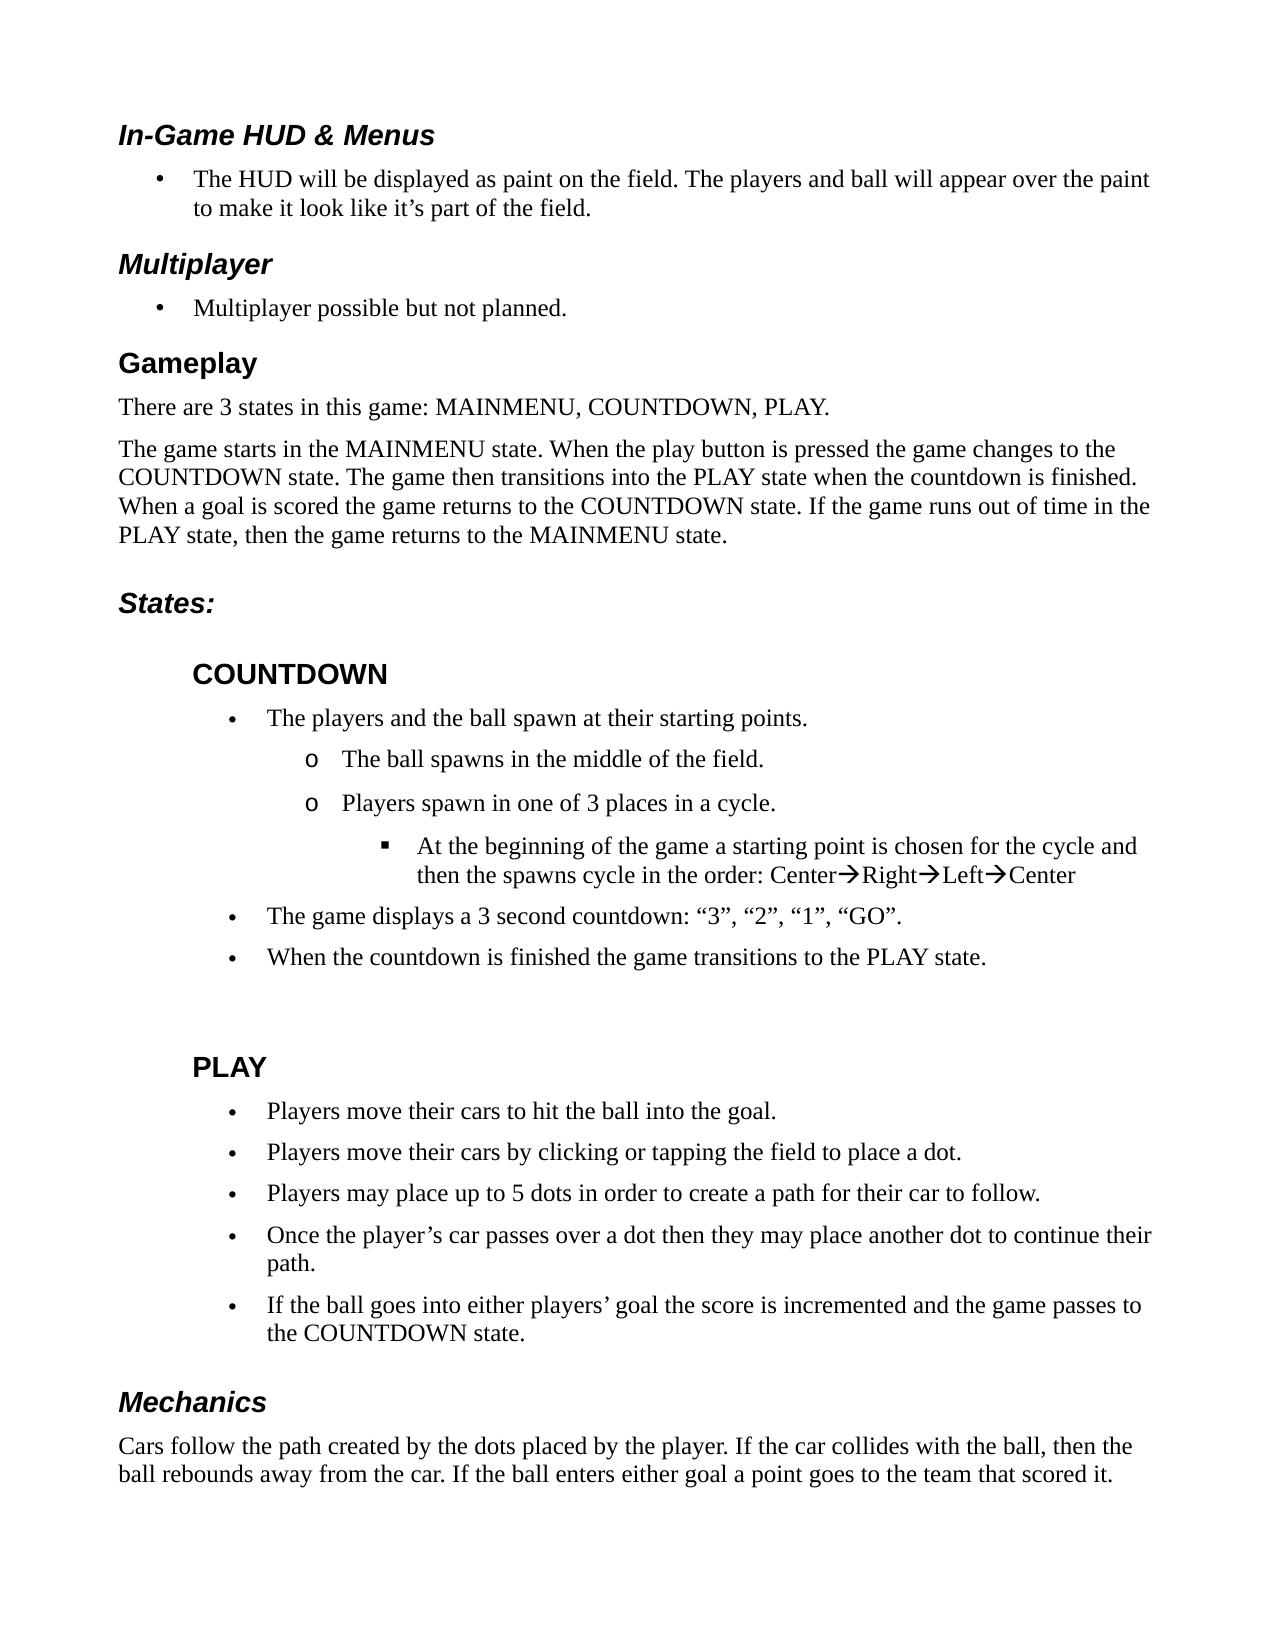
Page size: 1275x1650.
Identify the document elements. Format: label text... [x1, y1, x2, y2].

list Multiplayer possible but not planned. [156, 293, 1157, 321]
subtitle States: [118, 586, 1157, 620]
list At the beginning of the game a starting point is chosen for the cycle and then the spawns cycle in the order: CenterRightLeftCenter [379, 831, 1157, 889]
subtitle Multiplayer [118, 247, 1157, 280]
text The game starts in the MAINMENU state. When the play button is pressed the game changes to the COUNTDOWN state. The game then transitions into the PLAY state when the countdown is finished. When a goal is scored the game returns to the COUNTDOWN state. If the game runs out of time in the PLAY state, then the game returns to the MAINMENU state. [118, 434, 1157, 549]
list Players move their cars by clicking or tapping the field to place a dot. [229, 1137, 1157, 1166]
subtitle COUNTDOWN [118, 657, 1157, 691]
subtitle PLAY [192, 1050, 1157, 1083]
list Players move their cars to hit the ball into the goal. [229, 1096, 1157, 1125]
subtitle In-Game HUD & Menus [118, 118, 1157, 152]
list Once the player’s car passes over a dot then they may place another dot to continue their path. [229, 1220, 1157, 1277]
list The players and the ball spawn at their starting points. [229, 703, 1157, 732]
text Cars follow the path created by the dots placed by the player. If the car collides with the ball, then the ball rebounds away from the car. If the ball enters either goal a point goes to the team that scored it. [118, 1431, 1157, 1488]
list If the ball goes into either players’ goal the score is incremented and the game passes to the COUNTDOWN state. [229, 1290, 1157, 1347]
list The HUD will be displayed as paint on the field. The players and ball will appear over the paint to make it look like it’s part of the field. [156, 164, 1157, 222]
text There are 3 states in this game: MAINMENU, COUNTDOWN, PLAY. [118, 392, 1157, 421]
list When the countdown is finished the game transitions to the PLAY state. [229, 942, 1157, 971]
subtitle Gameplay [118, 346, 1157, 380]
list The ball spawns in the middle of the field. [304, 744, 1157, 775]
list Players may place up to 5 dots in order to create a path for their car to follow. [229, 1178, 1157, 1207]
list The game displays a 3 second countdown: “3”, “2”, “1”, “GO”. [229, 901, 1157, 930]
subtitle Mechanics [118, 1385, 1157, 1418]
list Players spawn in one of 3 places in a cycle. [304, 788, 1157, 819]
